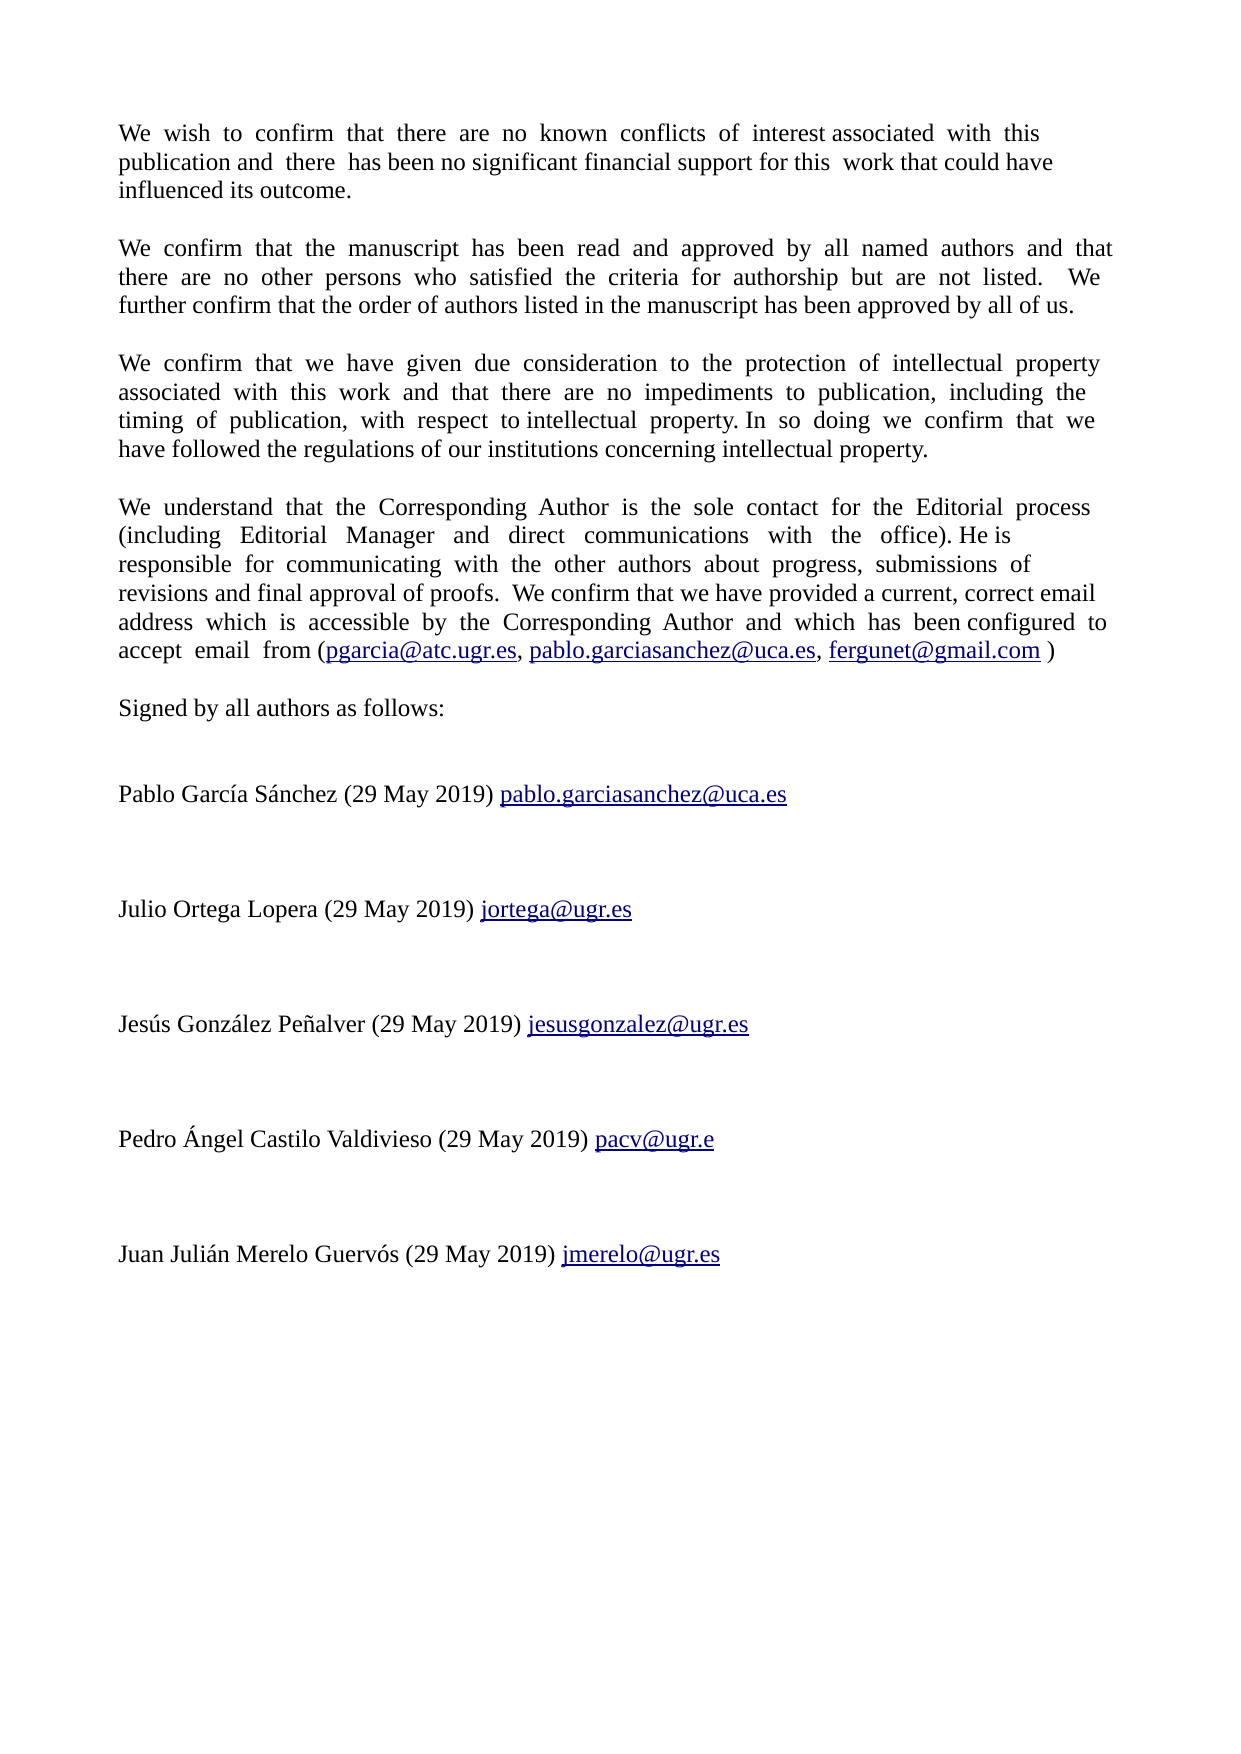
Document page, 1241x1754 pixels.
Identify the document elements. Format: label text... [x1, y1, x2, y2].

text Jesús González Peñalver (29 May 2019) jesusgonzalez@ugr.es [118, 1009, 1122, 1038]
text We understand that the Corresponding Author is the sole contact for the Editorial process (including Editorial Manager and direct communications with the office). He is responsible for communicating with the other authors about progress, submissions of revisions and final approval of proofs. We confirm that we have provided a current, correct email address which is accessible by the Corresponding Author and which has been configured to accept email from (pgarcia@atc.ugr.es, pablo.garciasanchez@uca.es, fergunet@gmail.com ) [118, 492, 1122, 664]
text We wish to confirm that there are no known conflicts of interest associated with this publication and there has been no significant financial support for this work that could have influenced its outcome. [118, 118, 1122, 204]
text Julio Ortega Lopera (29 May 2019) jortega@ugr.es [118, 894, 1122, 923]
text We confirm that we have given due consideration to the protection of intellectual property associated with this work and that there are no impediments to publication, including the timing of publication, with respect to intellectual property. In so doing we confirm that we have followed the regulations of our institutions concerning intellectual property. [118, 348, 1122, 463]
text We confirm that the manuscript has been read and approved by all named authors and that there are no other persons who satisfied the criteria for authorship but are not listed. We further confirm that the order of authors listed in the manuscript has been approved by all of us. [118, 233, 1122, 319]
text Pablo García Sánchez (29 May 2019) pablo.garciasanchez@uca.es [118, 779, 1122, 808]
text Juan Julián Merelo Guervós (29 May 2019) jmerelo@ugr.es [118, 1239, 1122, 1268]
text Pedro Ángel Castilo Valdivieso (29 May 2019) pacv@ugr.e [118, 1124, 1122, 1153]
text Signed by all authors as follows: [118, 693, 1122, 722]
